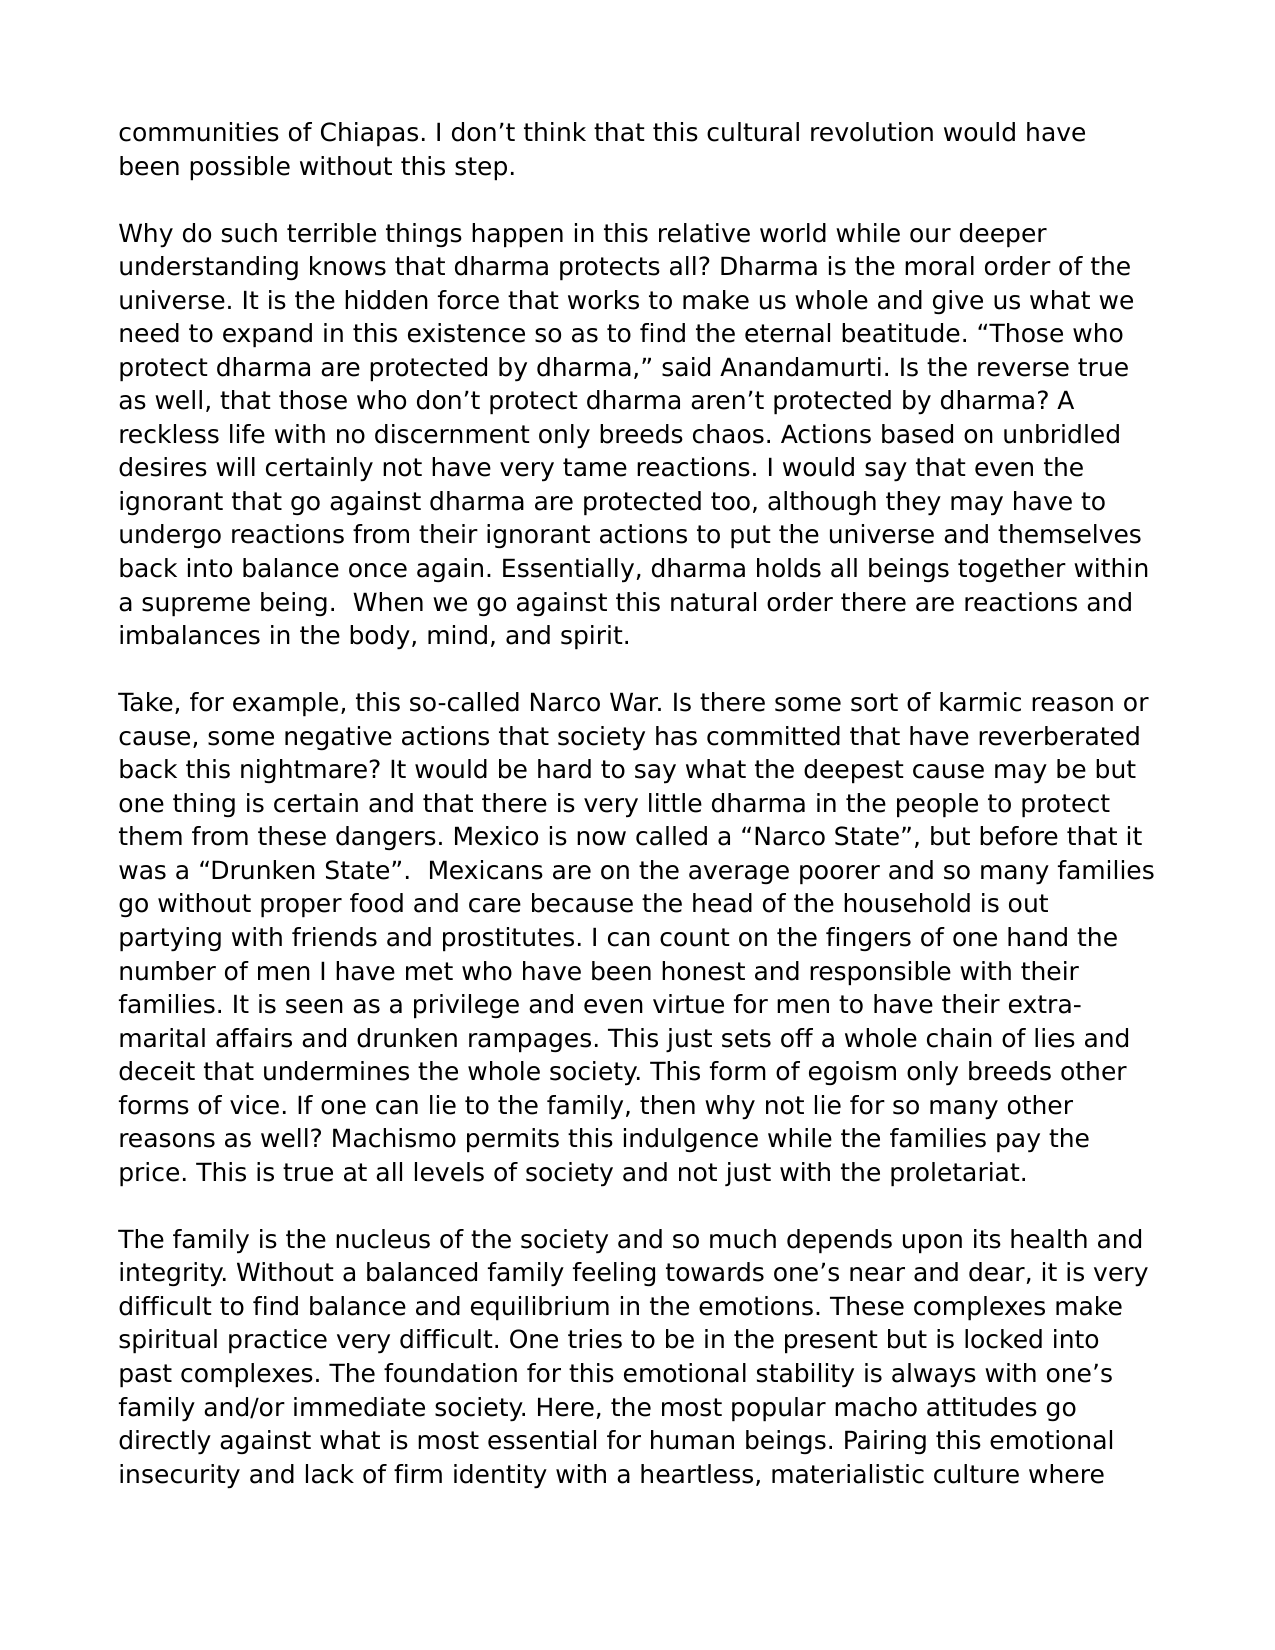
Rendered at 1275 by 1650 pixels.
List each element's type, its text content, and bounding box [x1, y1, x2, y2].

text communities of Chiapas. I don’t think that this cultural revolution would have been possible without this step. Why do such terrible things happen in this relative world while our deeper understanding knows that dharma protects all? Dharma is the moral order of the universe. It is the hidden force that works to make us whole and give us what we need to expand in this existence so as to find the eternal beatitude. “Those who protect dharma are protected by dharma,” said Anandamurti. Is the reverse true as well, that those who don’t protect dharma aren’t protected by dharma? A reckless life with no discernment only breeds chaos. Actions based on unbridled desires will certainly not have very tame reactions. I would say that even the ignorant that go against dharma are protected too, although they may have to undergo reactions from their ignorant actions to put the universe and themselves back into balance once again. Essentially, dharma holds all beings together within a supreme being. When we go against this natural order there are reactions and imbalances in the body, mind, and spirit. Take, for example, this so-called Narco War. Is there some sort of karmic reason or cause, some negative actions that society has committed that have reverberated back this nightmare? It would be hard to say what the deepest cause may be but one thing is certain and that there is very little dharma in the people to protect them from these dangers. Mexico is now called a “Narco State”, but before that it was a “Drunken State”. Mexicans are on the average poorer and so many families go without proper food and care because the head of the household is out partying with friends and prostitutes. I can count on the fingers of one hand the number of men I have met who have been honest and responsible with their families. It is seen as a privilege and even virtue for men to have their extra-marital affairs and drunken rampages. This just sets off a whole chain of lies and deceit that undermines the whole society. This form of egoism only breeds other forms of vice. If one can lie to the family, then why not lie for so many other reasons as well? Machismo permits this indulgence while the families pay the price. This is true at all levels of society and not just with the proletariat. The family is the nucleus of the society and so much depends upon its health and integrity. Without a balanced family feeling towards one’s near and dear, it is very difficult to find balance and equilibrium in the emotions. These complexes make spiritual practice very difficult. One tries to be in the present but is locked into past complexes. The foundation for this emotional stability is always with one’s family and/or immediate society. Here, the most popular macho attitudes go directly against what is most essential for human beings. Pairing this emotional insecurity and lack of firm identity with a heartless, materialistic culture where [118, 118, 1157, 1489]
